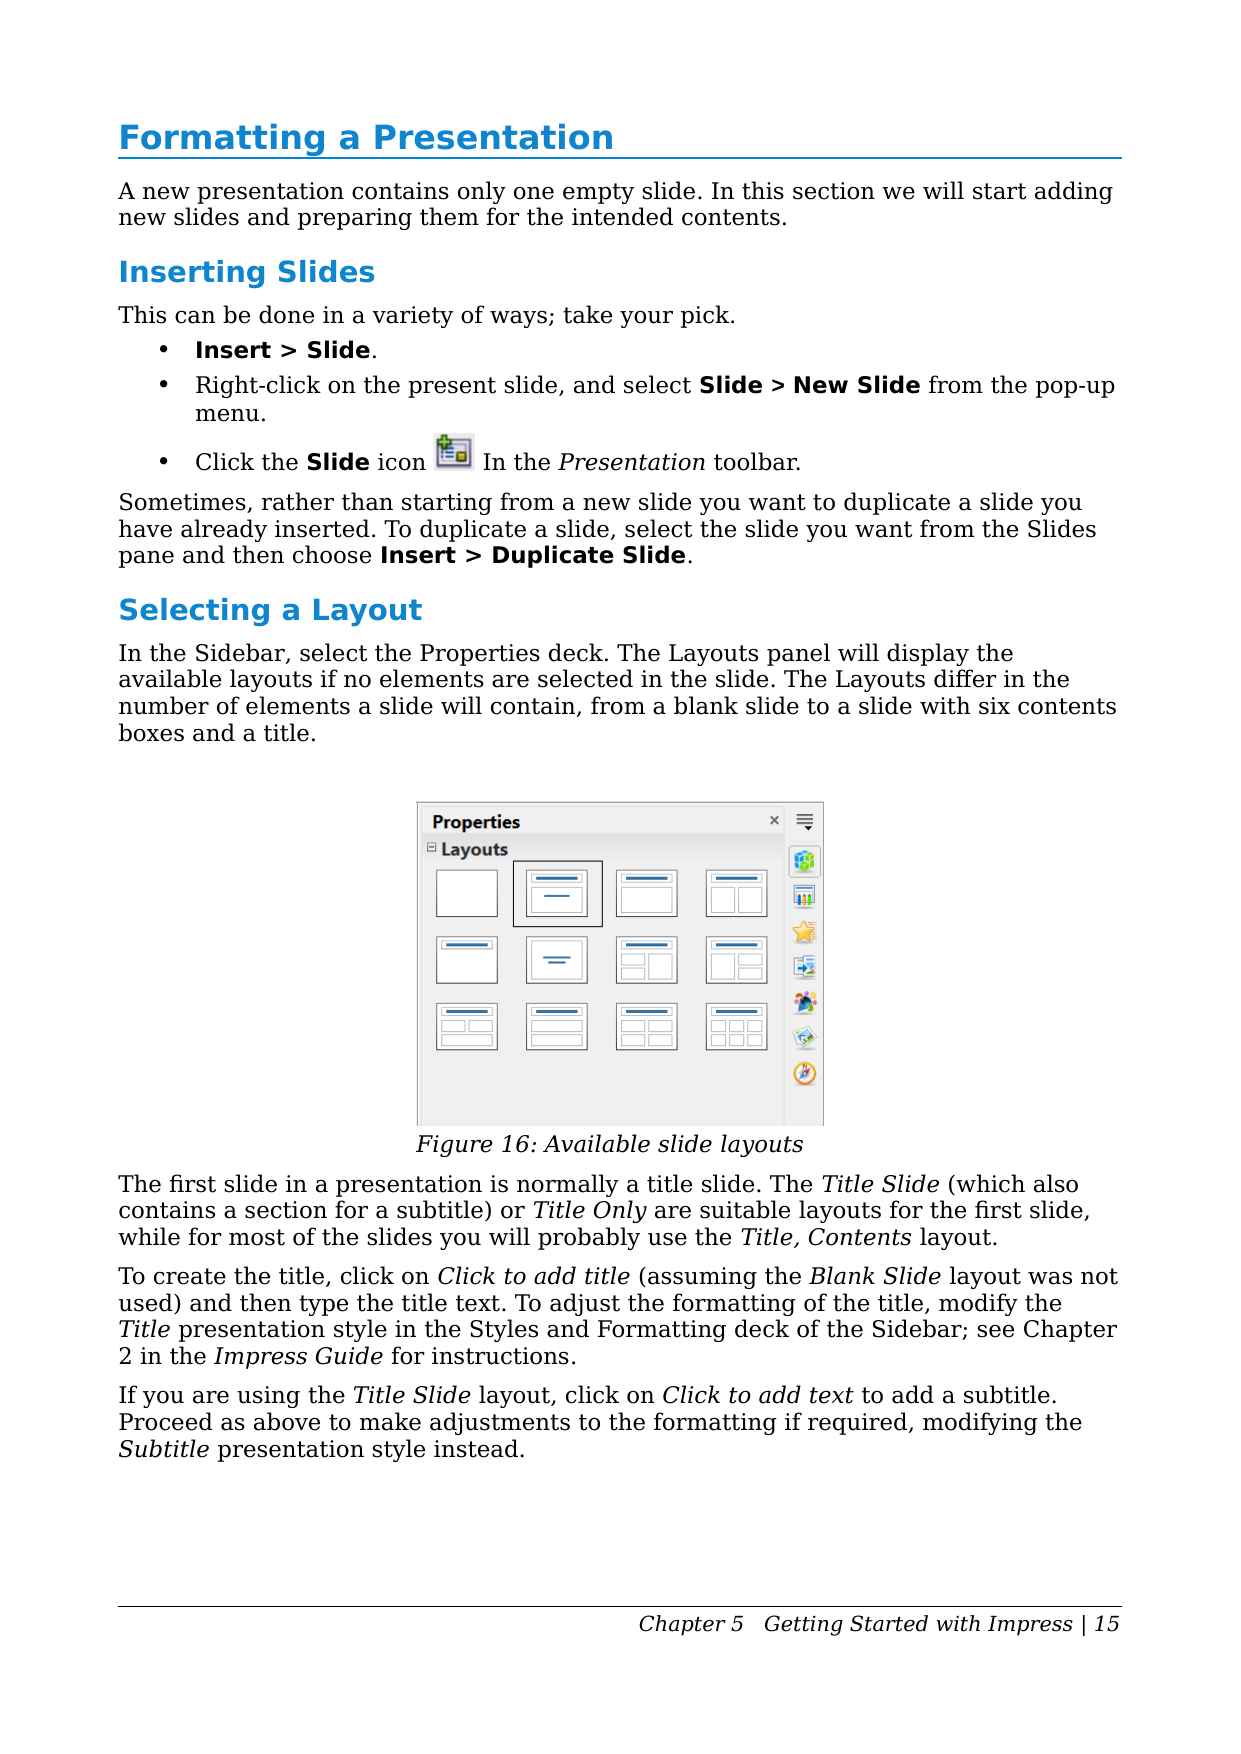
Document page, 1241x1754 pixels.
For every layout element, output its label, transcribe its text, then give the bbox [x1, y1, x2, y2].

picture [433, 433, 475, 471]
text Figure 16: Available slide layouts [416, 1132, 824, 1158]
text Sometimes, rather than starting from a new slide you want to duplicate a slide you have already inserted. To duplicate a slide, select the slide you want from the Slides pane and then choose Insert > Duplicate Slide. [118, 489, 1122, 569]
picture [416, 798, 825, 1126]
list Click the Slide icon In the Presentation toolbar. [156, 433, 1122, 477]
list Right-click on the present slide, and select Slide > New Slide from the pop-up menu. [156, 370, 1122, 427]
text If you are using the Title Slide layout, click on Click to add text to add a subtitle. Proceed as above to make adjustments to the formatting if required, modifying the Subtitle presentation style instead. [118, 1382, 1122, 1462]
list This can be done in a variety of ways; take your pick. [118, 302, 1122, 328]
subtitle Selecting a Layout [118, 593, 1122, 627]
text A new presentation contains only one empty slide. In this section we will start adding new slides and preparing them for the intended contents. [118, 178, 1122, 231]
subtitle Formatting a Presentation [118, 118, 1122, 157]
text To create the title, click on Click to add title (assuming the Blank Slide layout was not used) and then type the title text. To adjust the formatting of the title, modify the Title presentation style in the Styles and Formatting deck of the Sidebar; see Chapter 2 in the Impress Guide for instructions. [118, 1263, 1122, 1370]
text The first slide in a presentation is normally a title slide. The Title Slide (which also contains a section for a subtitle) or Title Only are suitable layouts for the first slide, while for most of the slides you will probably use the Title, Contents layout. [118, 1171, 1122, 1251]
text In the Sidebar, select the Properties deck. The Layouts panel will display the available layouts if no elements are selected in the slide. The Layouts differ in the number of elements a slide will contain, from a blank slide to a slide with six contents boxes and a title. [118, 640, 1122, 746]
list Insert > Slide. [156, 335, 1122, 364]
subtitle Inserting Slides [118, 256, 1122, 289]
